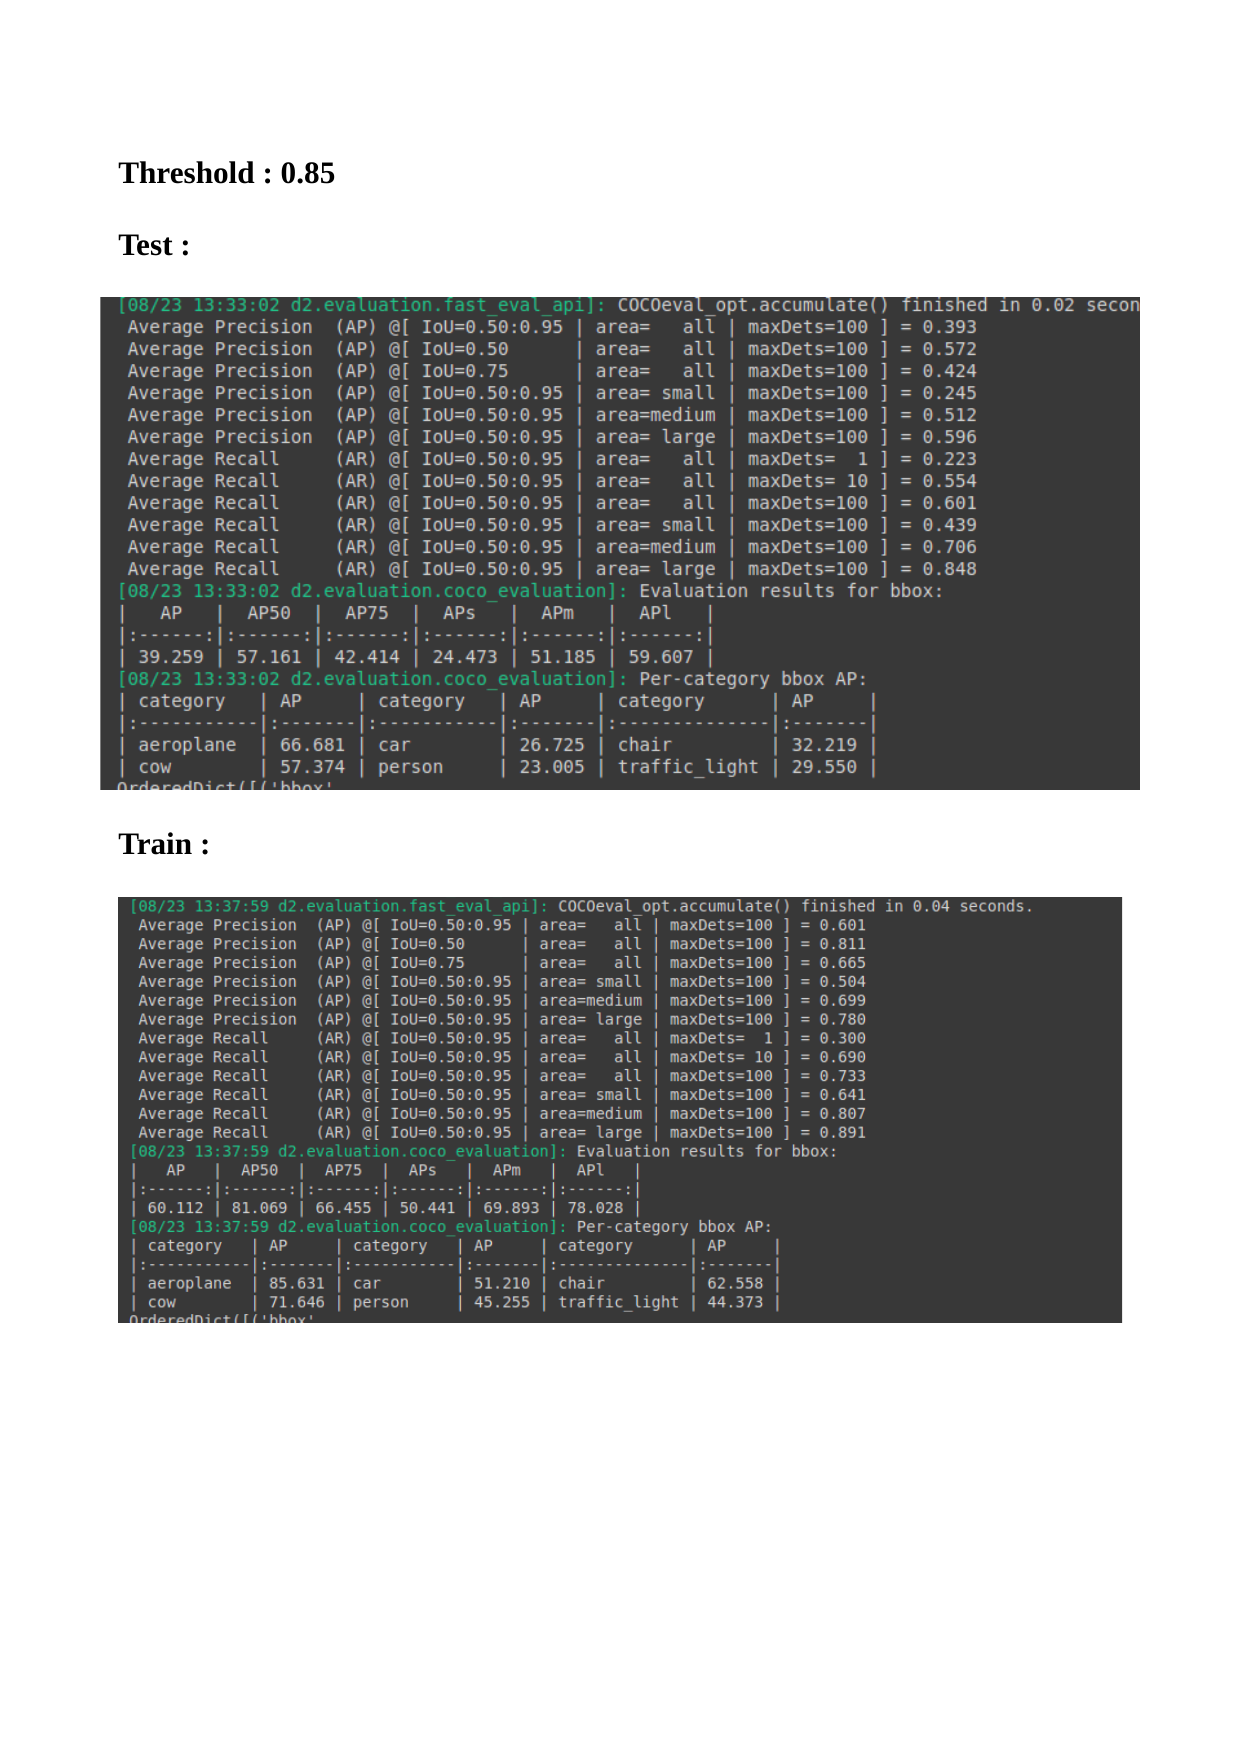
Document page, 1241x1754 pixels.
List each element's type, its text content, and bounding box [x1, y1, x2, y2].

text Test : [118, 226, 1122, 262]
picture [118, 897, 1123, 1323]
picture [100, 297, 1140, 790]
text Train : [118, 825, 1122, 861]
text Threshold : 0.85 [118, 154, 1122, 190]
